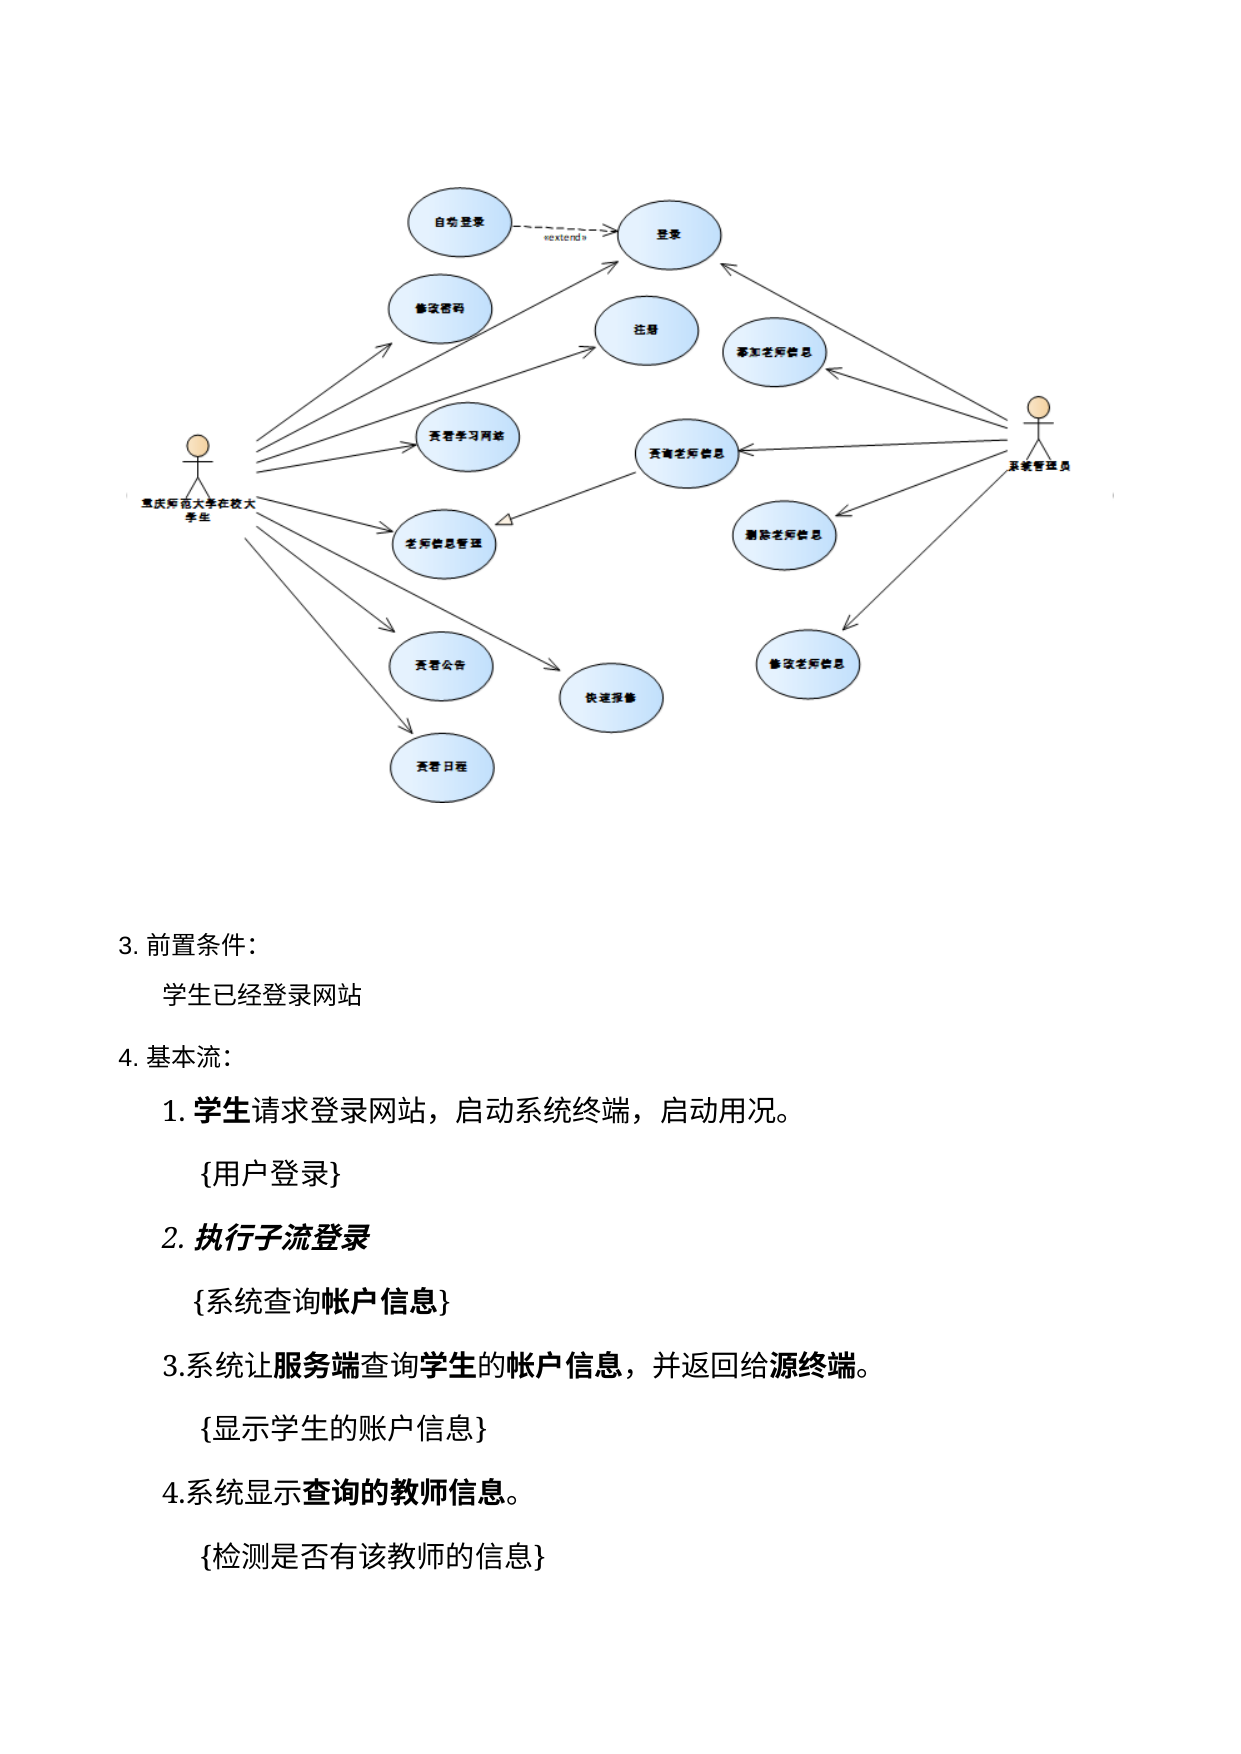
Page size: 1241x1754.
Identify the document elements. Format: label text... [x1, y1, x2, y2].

subtitle 前置条件： [118, 926, 1122, 962]
text {用户登录} [118, 1151, 1122, 1193]
text {系统查询帐户信息} [118, 1278, 1122, 1321]
text {检测是否有该教师的信息} [118, 1533, 1122, 1576]
text 学生已经登录网站 [118, 976, 1122, 1012]
text 1. 学生请求登录网站，启动系统终端，启动用况。 [118, 1087, 1122, 1129]
text 4.系统显示查询的教师信息。 [118, 1469, 1122, 1512]
text 2. 执行子流登录 [118, 1214, 1122, 1257]
text 3.系统让服务端查询学生的帐户信息，并返回给源终端。 [118, 1342, 1122, 1384]
text {显示学生的账户信息} [118, 1406, 1122, 1448]
subtitle 基本流： [118, 1037, 1122, 1073]
picture [126, 187, 1114, 803]
